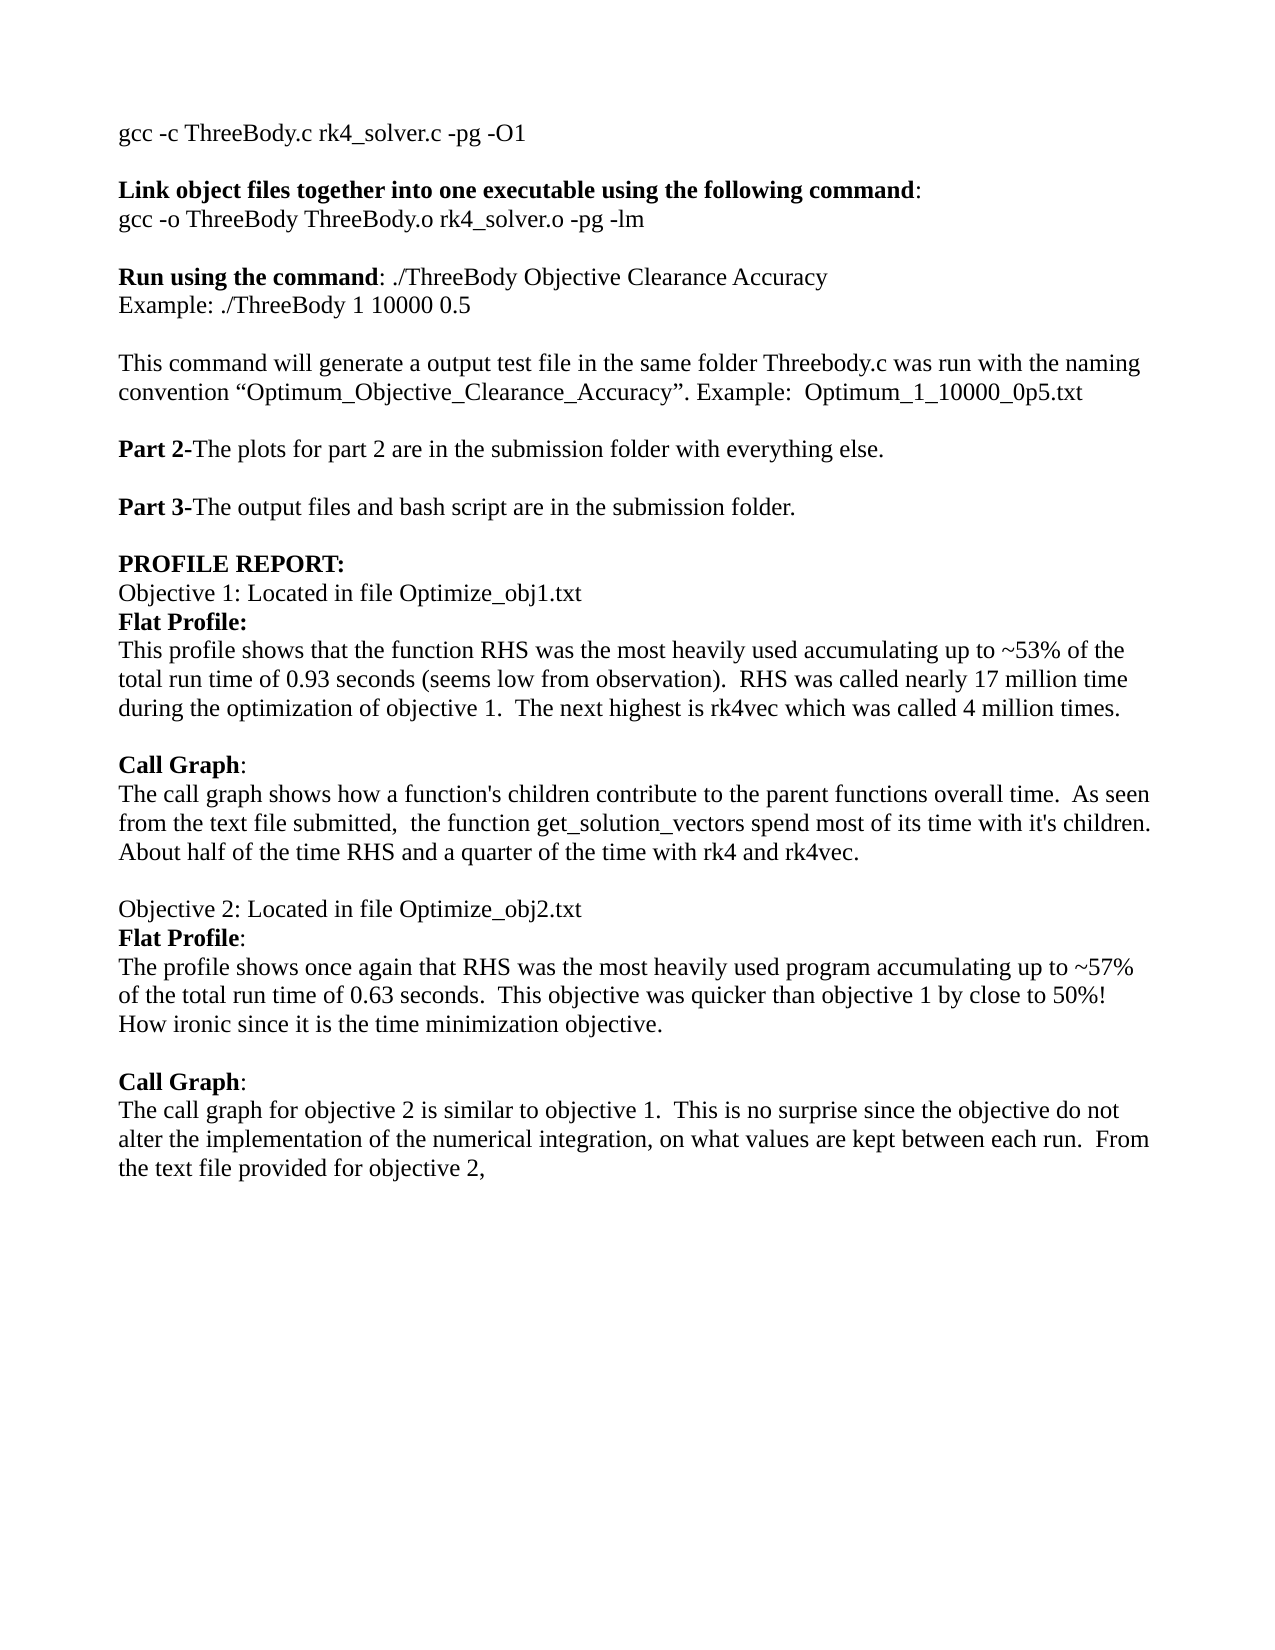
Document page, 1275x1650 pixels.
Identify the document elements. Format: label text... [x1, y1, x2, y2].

text Link object files together into one executable using the following command: [118, 176, 1157, 204]
text PROFILE REPORT: [118, 549, 1157, 578]
text Part 2-The plots for part 2 are in the submission folder with everything else. [118, 434, 1157, 463]
text Part 3-The output files and bash script are in the submission folder. [118, 492, 1157, 521]
text Call Graph: [118, 1067, 1157, 1096]
text Objective 2: Located in file Optimize_obj2.txt [118, 894, 1157, 923]
text The profile shows once again that RHS was the most heavily used program accumulating up to ~57% of the total run time of 0.63 seconds. This objective was quicker than objective 1 by close to 50%! How ironic since it is the time minimization objective. [118, 952, 1157, 1038]
text This command will generate a output test file in the same folder Threebody.c was run with the naming convention “Optimum_Objective_Clearance_Accuracy”. Example: Optimum_1_10000_0p5.txt [118, 348, 1157, 406]
text gcc -c ThreeBody.c rk4_solver.c -pg -O1 [118, 118, 1157, 147]
text Example: ./ThreeBody 1 10000 0.5 [118, 291, 1157, 319]
text Call Graph: [118, 751, 1157, 779]
text Objective 1: Located in file Optimize_obj1.txt [118, 578, 1157, 607]
text This profile shows that the function RHS was the most heavily used accumulating up to ~53% of the total run time of 0.93 seconds (seems low from observation). RHS was called nearly 17 million time during the optimization of objective 1. The next highest is rk4vec which was called 4 million times. [118, 636, 1157, 722]
text The call graph shows how a function's children contribute to the parent functions overall time. As seen from the text file submitted, the function get_solution_vectors spend most of its time with it's children. About half of the time RHS and a quarter of the time with rk4 and rk4vec. [118, 779, 1157, 866]
text gcc -o ThreeBody ThreeBody.o rk4_solver.o -pg -lm [118, 204, 1157, 233]
text Run using the command: ./ThreeBody Objective Clearance Accuracy [118, 262, 1157, 291]
text The call graph for objective 2 is similar to objective 1. This is no surprise since the objective do not alter the implementation of the numerical integration, on what values are kept between each run. From the text file provided for objective 2, [118, 1096, 1157, 1182]
text Flat Profile: [118, 923, 1157, 952]
text Flat Profile: [118, 607, 1157, 636]
